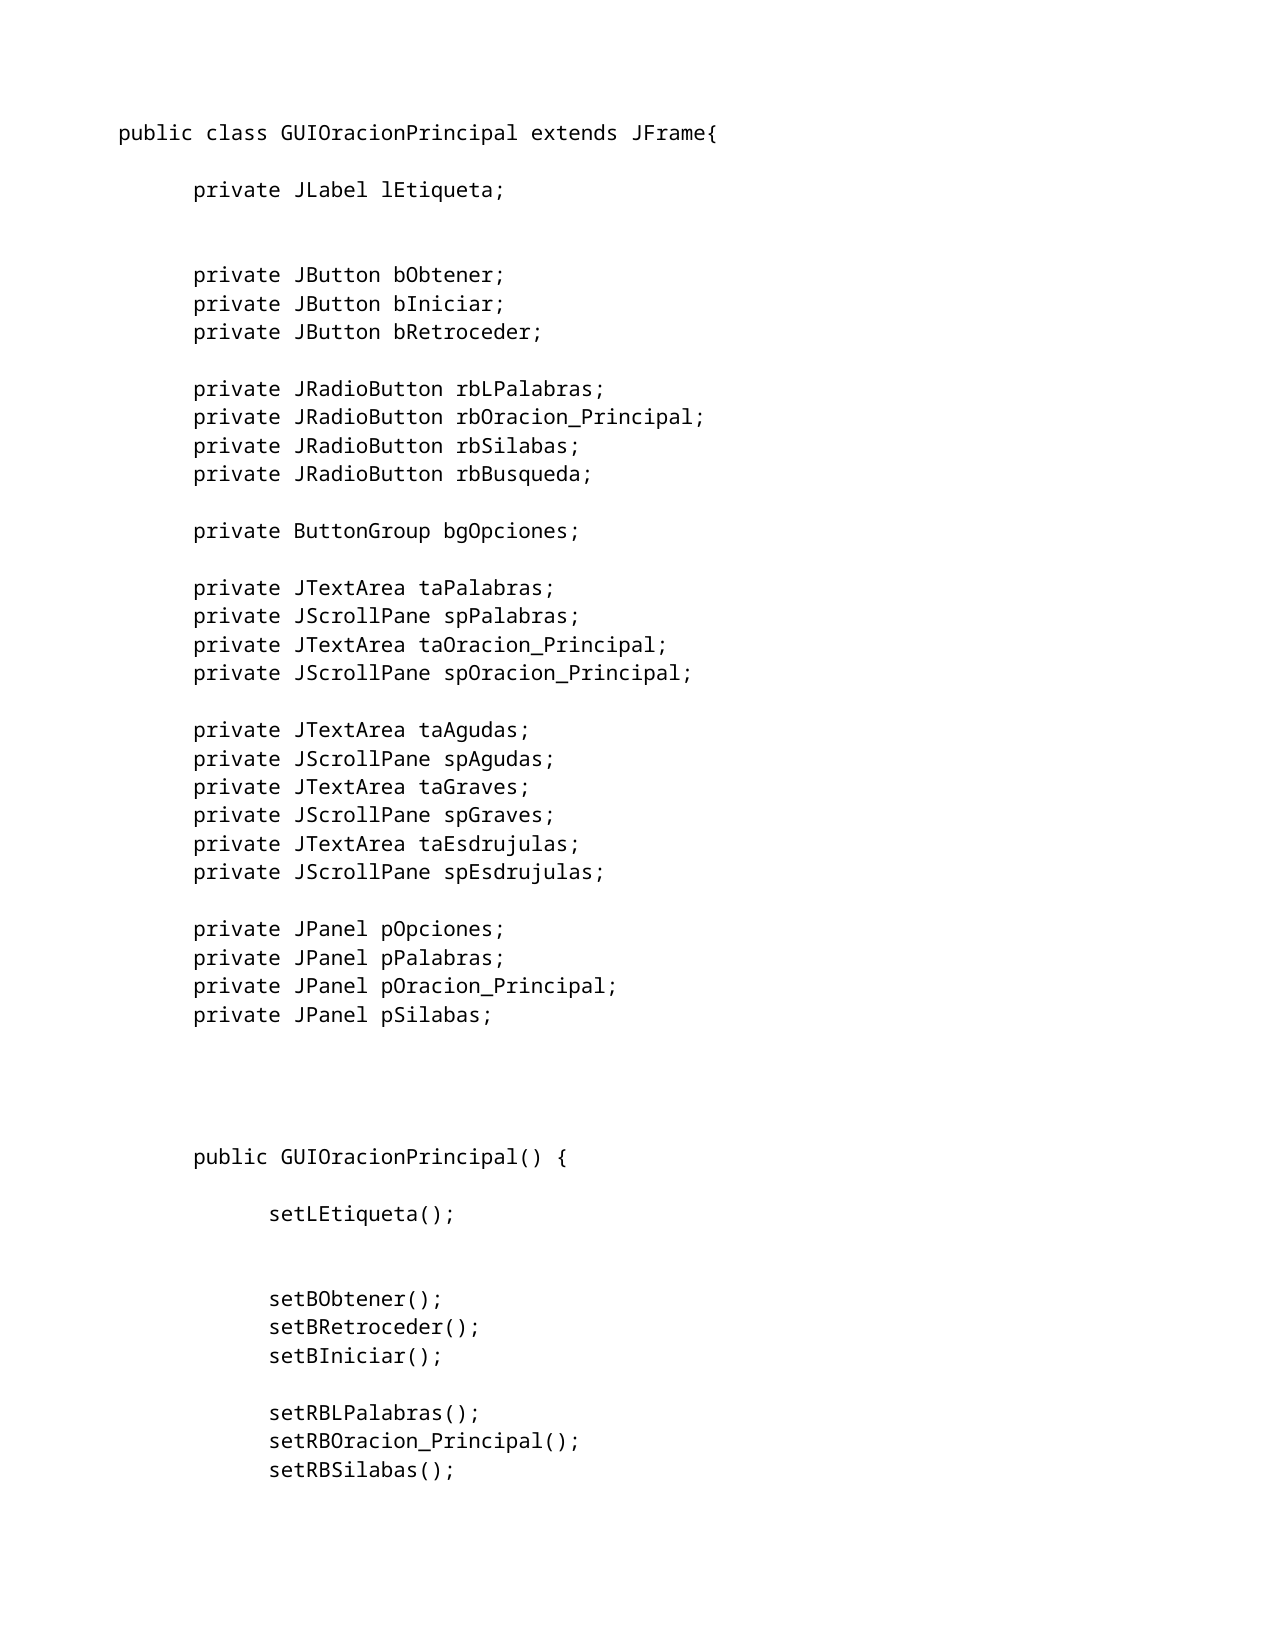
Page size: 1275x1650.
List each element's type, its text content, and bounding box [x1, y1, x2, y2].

text private ButtonGroup bgOpciones; [118, 516, 1157, 545]
text private JLabel lEtiqueta; [118, 175, 1157, 203]
text setBRetroceder(); [118, 1312, 1157, 1341]
text private JScrollPane spPalabras; [118, 602, 1157, 630]
text private JRadioButton rbLPalabras; [118, 374, 1157, 402]
text private JPanel pSilabas; [118, 1000, 1157, 1028]
text private JButton bRetroceder; [118, 317, 1157, 346]
text private JScrollPane spEsdrujulas; [118, 857, 1157, 886]
text private JScrollPane spAgudas; [118, 744, 1157, 772]
text private JTextArea taEsdrujulas; [118, 829, 1157, 857]
text setRBLPalabras(); [118, 1398, 1157, 1426]
text private JTextArea taGraves; [118, 772, 1157, 801]
text private JTextArea taAgudas; [118, 715, 1157, 744]
text private JPanel pOracion_Principal; [118, 971, 1157, 1000]
text setRBOracion_Principal(); [118, 1426, 1157, 1455]
text private JScrollPane spGraves; [118, 801, 1157, 829]
text setRBSilabas(); [118, 1455, 1157, 1483]
text private JButton bObtener; [118, 260, 1157, 289]
text private JPanel pPalabras; [118, 943, 1157, 971]
text setBObtener(); [118, 1284, 1157, 1312]
text private JTextArea taPalabras; [118, 573, 1157, 602]
text private JScrollPane spOracion_Principal; [118, 658, 1157, 687]
text private JRadioButton rbOracion_Principal; [118, 402, 1157, 431]
text public GUIOracionPrincipal() { [118, 1142, 1157, 1170]
text private JRadioButton rbBusqueda; [118, 459, 1157, 488]
text private JButton bIniciar; [118, 289, 1157, 317]
text private JRadioButton rbSilabas; [118, 431, 1157, 459]
text private JPanel pOpciones; [118, 914, 1157, 943]
text setBIniciar(); [118, 1341, 1157, 1369]
text private JTextArea taOracion_Principal; [118, 630, 1157, 658]
text setLEtiqueta(); [118, 1199, 1157, 1227]
text public class GUIOracionPrincipal extends JFrame{ [118, 118, 1157, 147]
